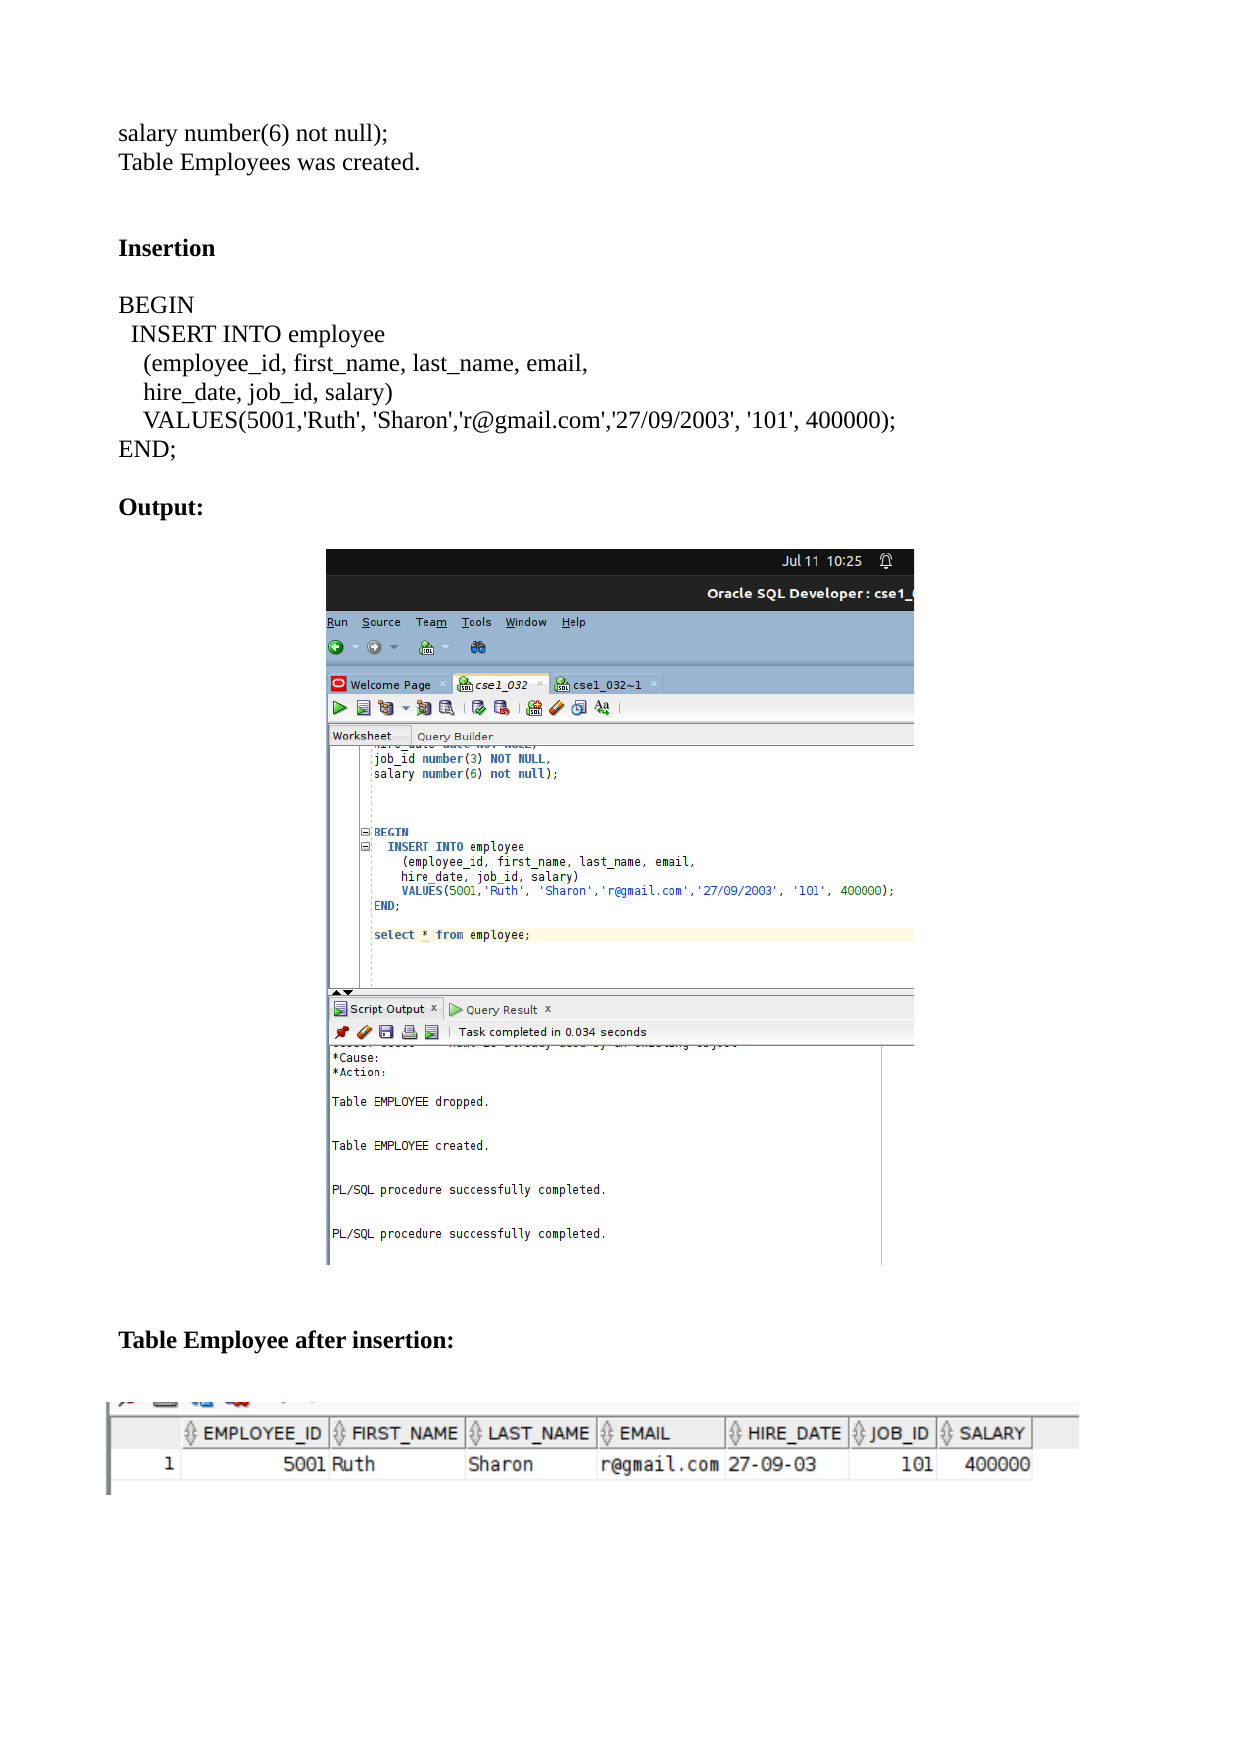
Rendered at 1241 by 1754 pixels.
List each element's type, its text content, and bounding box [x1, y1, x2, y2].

picture [105, 1402, 1080, 1495]
text END; [118, 434, 1122, 463]
text VALUES(5001,'Ruth', 'Sharon','r@gmail.com','27/09/2003', '101', 400000); [118, 406, 1122, 434]
text Insertion [118, 233, 1122, 262]
text hire_date, job_id, salary) [118, 377, 1122, 406]
text Table Employees was created. [118, 147, 1122, 176]
text Table Employee after insertion: [118, 1326, 1122, 1354]
text INSERT INTO employee [118, 319, 1122, 348]
text Output: [118, 492, 1122, 521]
text salary number(6) not null); [118, 118, 1122, 147]
text BEGIN [118, 291, 1122, 319]
text (employee_id, first_name, last_name, email, [118, 348, 1122, 377]
picture [326, 549, 915, 1265]
